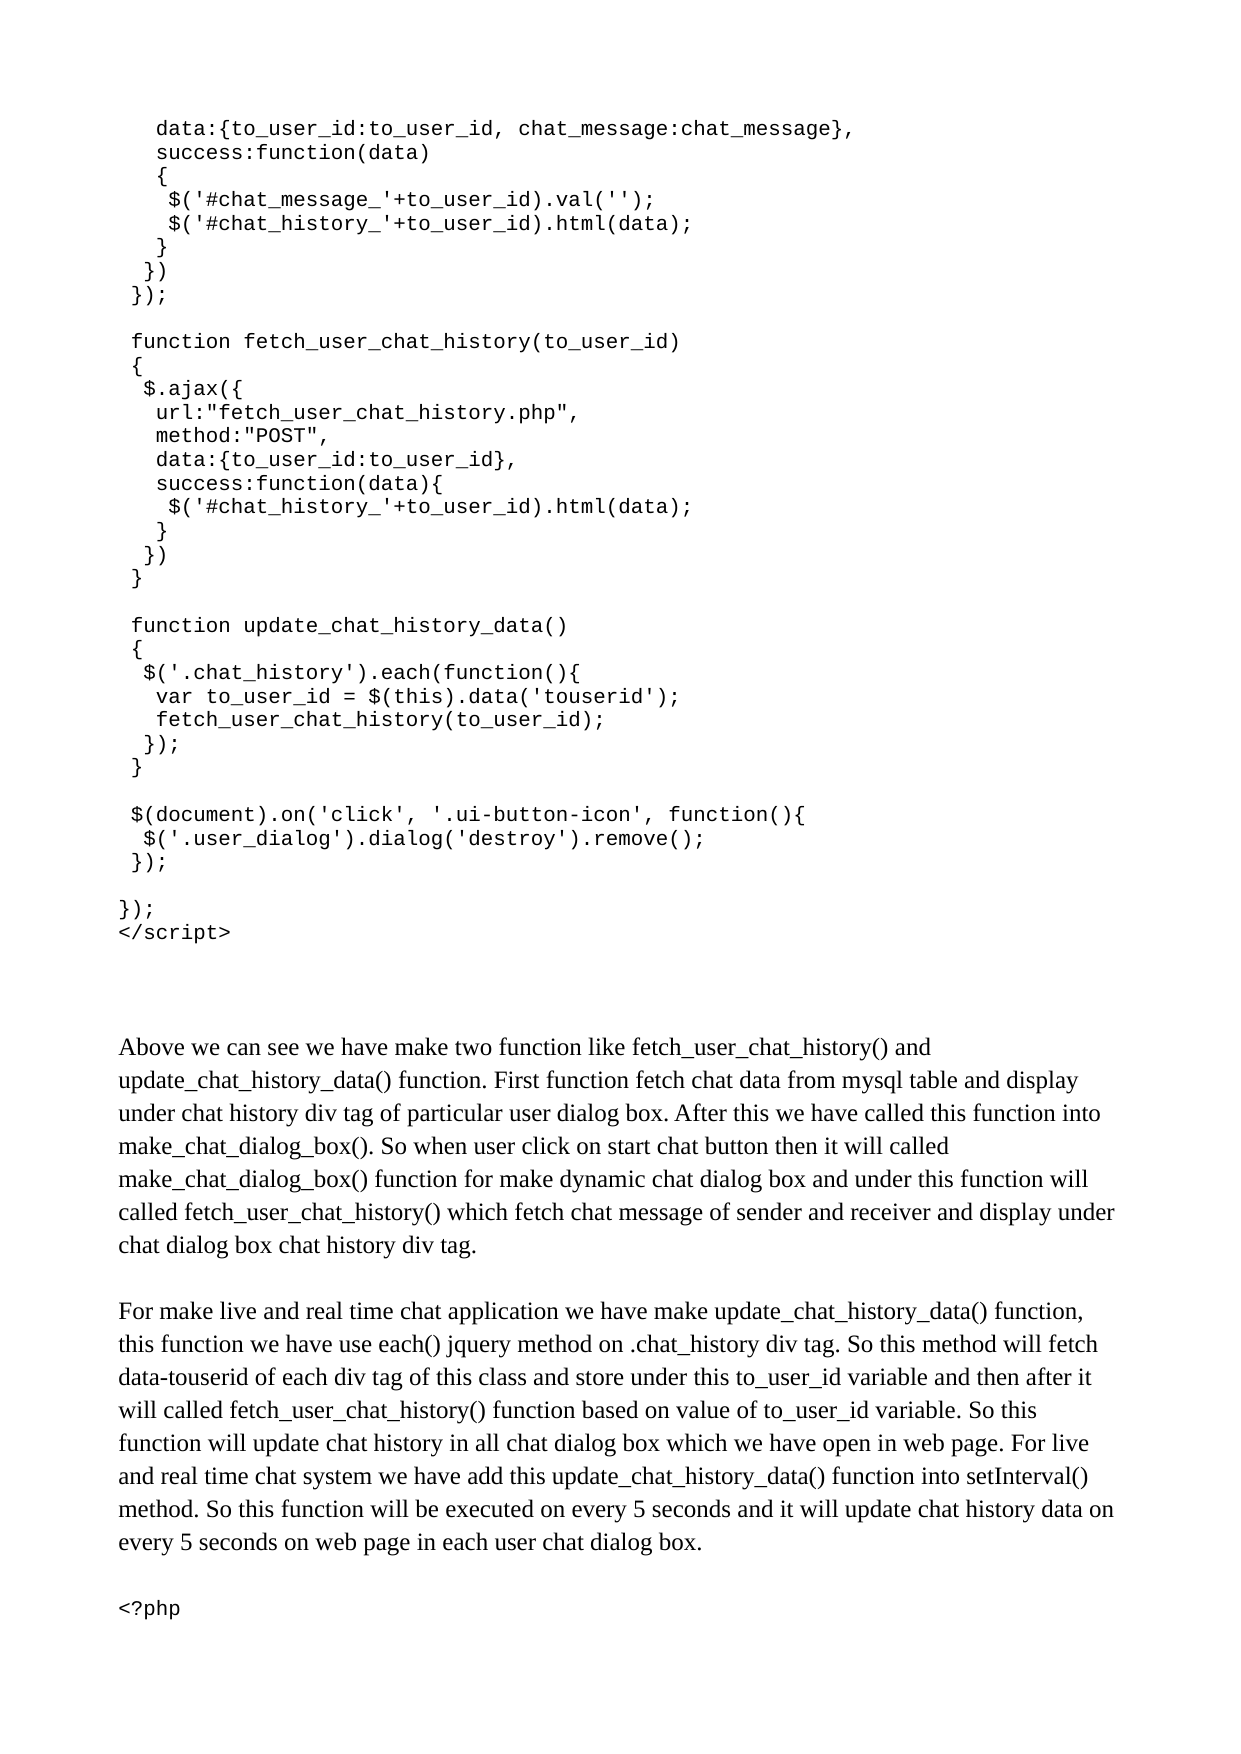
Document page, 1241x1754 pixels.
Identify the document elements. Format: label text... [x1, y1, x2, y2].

text }) [118, 544, 1122, 567]
text }) [118, 260, 1122, 284]
text function fetch_user_chat_history(to_user_id) [118, 331, 1122, 354]
text url:"fetch_user_chat_history.php", [118, 402, 1122, 426]
text $.ajax({ [118, 378, 1122, 402]
text { [118, 165, 1122, 189]
text method:"POST", [118, 426, 1122, 449]
text </script> [118, 922, 1122, 946]
text fetch_user_chat_history(to_user_id); [118, 709, 1122, 733]
text } [118, 567, 1122, 591]
text Above we can see we have make two function like fetch_user_chat_history() and update_chat_history_data() function. First function fetch chat data from mysql table and display under chat history div tag of particular user dialog box. After this we have called this function into make_chat_dialog_box(). So when user click on start chat button then it will called make_chat_dialog_box() function for make dynamic chat dialog box and under this function will called fetch_user_chat_history() which fetch chat message of sender and receiver and display under chat dialog box chat history div tag. For make live and real time chat application we have make update_chat_history_data() function, this function we have use each() jquery method on .chat_history div tag. So this method will fetch data-touserid of each div tag of this class and store under this to_user_id variable and then after it will called fetch_user_chat_history() function based on value of to_user_id variable. So this function will update chat history in all chat dialog box which we have open in web page. For live and real time chat system we have add this update_chat_history_data() function into setInterval() method. So this function will be executed on every 5 seconds and it will update chat history data on every 5 seconds on web page in each user chat dialog box. [118, 999, 1122, 1556]
text function update_chat_history_data() [118, 615, 1122, 638]
text $('#chat_message_'+to_user_id).val(''); [118, 189, 1122, 213]
text data:{to_user_id:to_user_id}, [118, 449, 1122, 473]
text $('.user_dialog').dialog('destroy').remove(); [118, 827, 1122, 851]
text }); [118, 898, 1122, 922]
text { [118, 638, 1122, 662]
text $('.chat_history').each(function(){ [118, 662, 1122, 686]
text }); [118, 284, 1122, 307]
text }); [118, 733, 1122, 757]
text { [118, 354, 1122, 378]
text $('#chat_history_'+to_user_id).html(data); [118, 496, 1122, 520]
text success:function(data) [118, 142, 1122, 165]
text var to_user_id = $(this).data('touserid'); [118, 686, 1122, 709]
text $(document).on('click', '.ui-button-icon', function(){ [118, 804, 1122, 827]
text data:{to_user_id:to_user_id, chat_message:chat_message}, [118, 118, 1122, 142]
text success:function(data){ [118, 473, 1122, 496]
text <?php [118, 1598, 1122, 1622]
text }); [118, 851, 1122, 875]
text } [118, 236, 1122, 260]
text } [118, 757, 1122, 780]
text $('#chat_history_'+to_user_id).html(data); [118, 213, 1122, 236]
text } [118, 520, 1122, 544]
